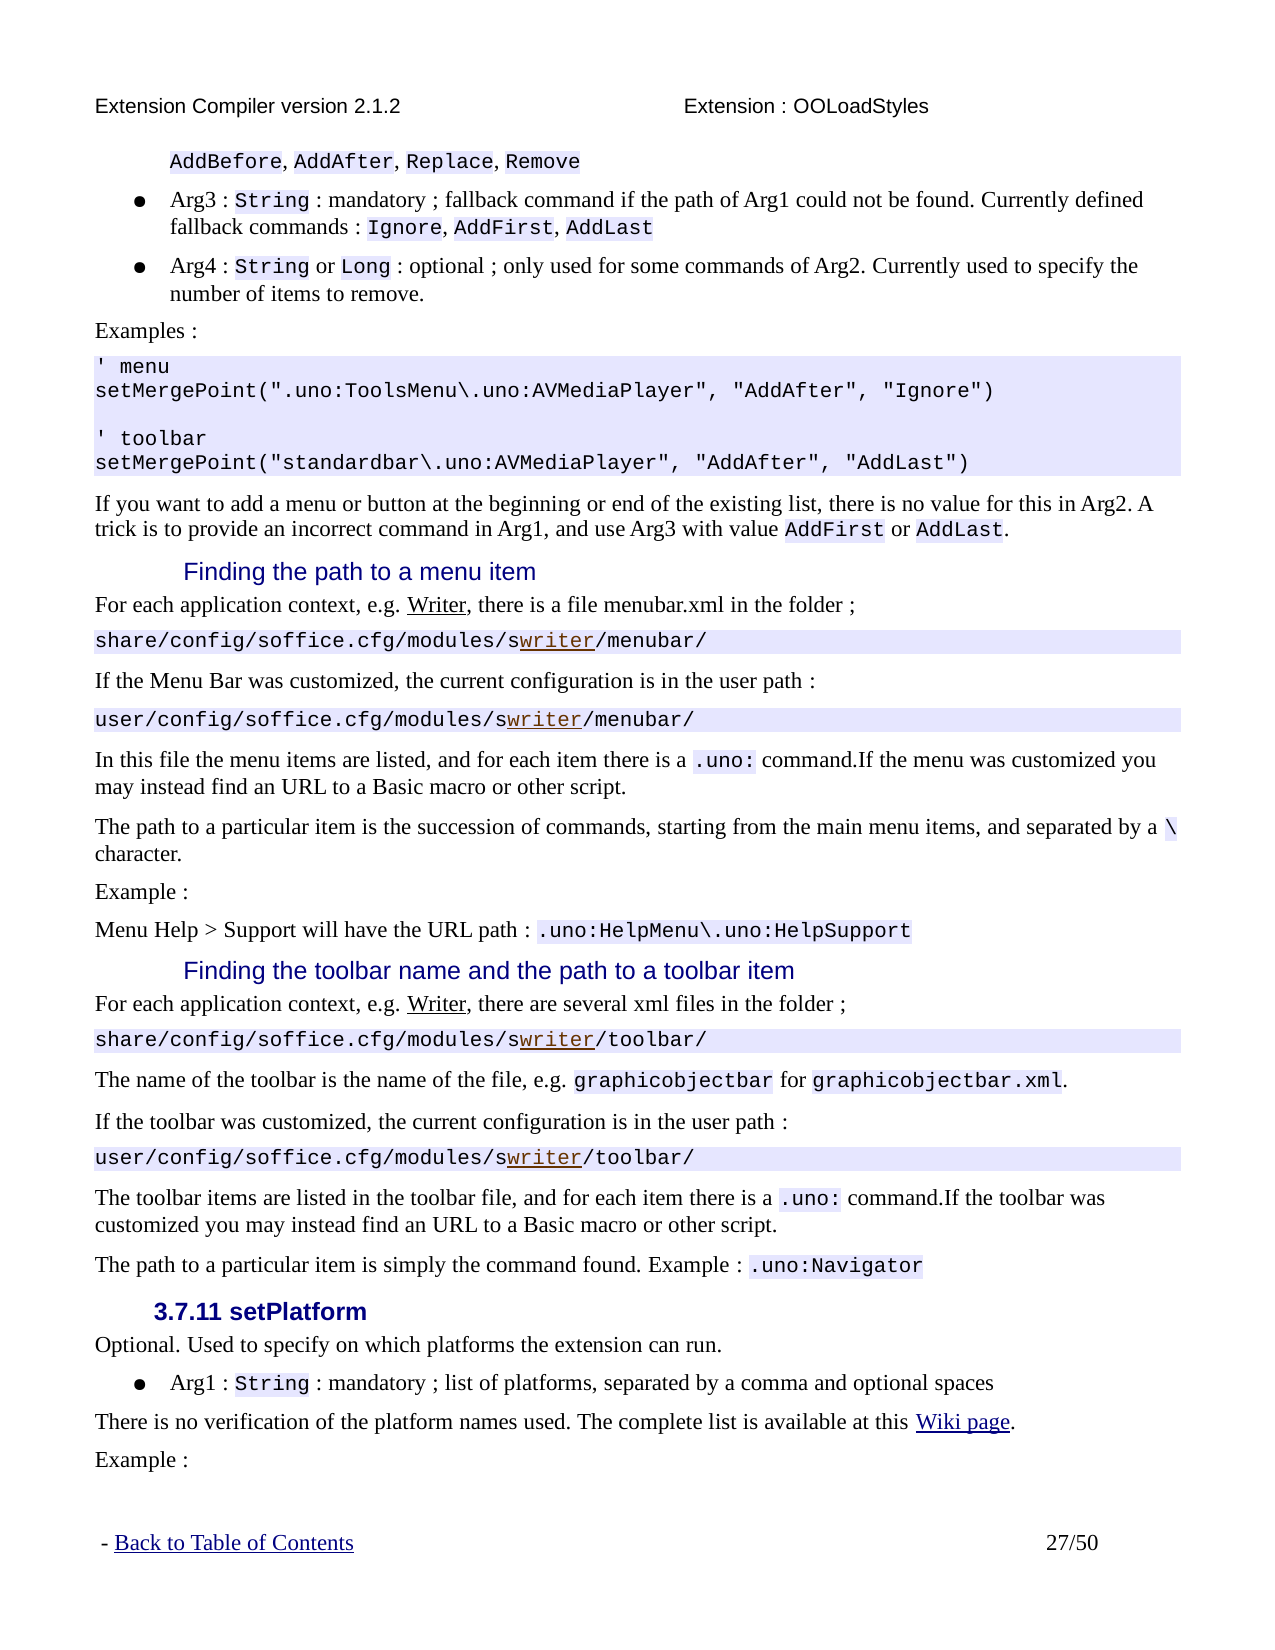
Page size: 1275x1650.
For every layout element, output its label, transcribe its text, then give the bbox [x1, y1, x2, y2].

text share/config/soffice.cfg/modules/swriter/menubar/ [94, 630, 520, 654]
text If the Menu Bar was customized, the current configuration is in the user path : [94, 668, 1181, 694]
text Optional. Used to specify on which platforms the extension can run. [94, 1332, 1181, 1357]
text In this file the menu items are listed, and for each item there is a .uno: command.If the menu was customized you may instead find an URL to a Basic macro or other script. [94, 747, 1181, 799]
list Arg3 : String : mandatory ; fallback command if the path of Arg1 could not be found. Currently defined fallback commands : Ignore, AddFirst, AddLast [132, 187, 1181, 241]
text Example : [94, 879, 1181, 905]
subtitle Finding the toolbar name and the path to a toolbar item [183, 957, 1181, 985]
text For each application context, e.g. Writer, there are several xml files in the folder ; [94, 991, 1181, 1016]
text The toolbar items are listed in the toolbar file, and for each item there is a .uno: command.If the toolbar was customized you may instead find an URL to a Basic macro or other script. [94, 1185, 1181, 1238]
text setMergePoint("standardbar\.uno:AVMediaPlayer", "AddAfter", "AddLast") [94, 452, 1181, 476]
text user/config/soffice.cfg/modules/swriter/toolbar/ [582, 1147, 1181, 1171]
text Menu Help > Support will have the URL path : .uno:HelpMenu\.uno:HelpSupport [94, 917, 1181, 944]
text For each application context, e.g. Writer, there is a file menubar.xml in the folder ; [94, 592, 1181, 617]
text There is no verification of the platform names used. The complete list is available at this Wiki page. [94, 1409, 1181, 1435]
text The path to a particular item is simply the command found. Example : .uno:Navigator [94, 1252, 1181, 1279]
text share/config/soffice.cfg/modules/swriter/toolbar/ [594, 1029, 1181, 1053]
text share/config/soffice.cfg/modules/swriter/toolbar/ [94, 1029, 520, 1053]
text Examples : [94, 318, 1181, 344]
text user/config/soffice.cfg/modules/swriter/toolbar/ [94, 1147, 507, 1171]
subtitle setPlatform [153, 1298, 1181, 1326]
list Arg4 : String or Long : optional ; only used for some commands of Arg2. Currently used to specify the number of items to remove. [132, 253, 1181, 306]
text setMergePoint(".uno:ToolsMenu\.uno:AVMediaPlayer", "AddAfter", "Ignore") [94, 380, 1181, 404]
subtitle Finding the path to a menu item [183, 558, 1181, 586]
list AddBefore, AddAfter, Replace, Remove [132, 147, 1181, 174]
text share/config/soffice.cfg/modules/swriter/menubar/ [594, 630, 1181, 654]
text If you want to add a menu or button at the beginning or end of the existing list, there is no value for this in Arg2. A trick is to provide an incorrect command in Arg1, and use Arg3 with value AddFirst or AddLast. [94, 491, 1181, 543]
list Arg1 : String : mandatory ; list of platforms, separated by a comma and optional spaces [132, 1370, 1181, 1397]
text ' menu [94, 356, 1181, 380]
text user/config/soffice.cfg/modules/swriter/menubar/ [94, 708, 1181, 732]
text If the toolbar was customized, the current configuration is in the user path : [94, 1109, 1181, 1134]
text ' toolbar [94, 428, 1181, 452]
text The path to a particular item is the succession of commands, starting from the main menu items, and separated by a \ character. [94, 814, 1181, 867]
text The name of the toolbar is the name of the file, e.g. graphicobjectbar for graphicobjectbar.xml. [94, 1067, 1181, 1094]
text Example : [94, 1447, 1181, 1473]
